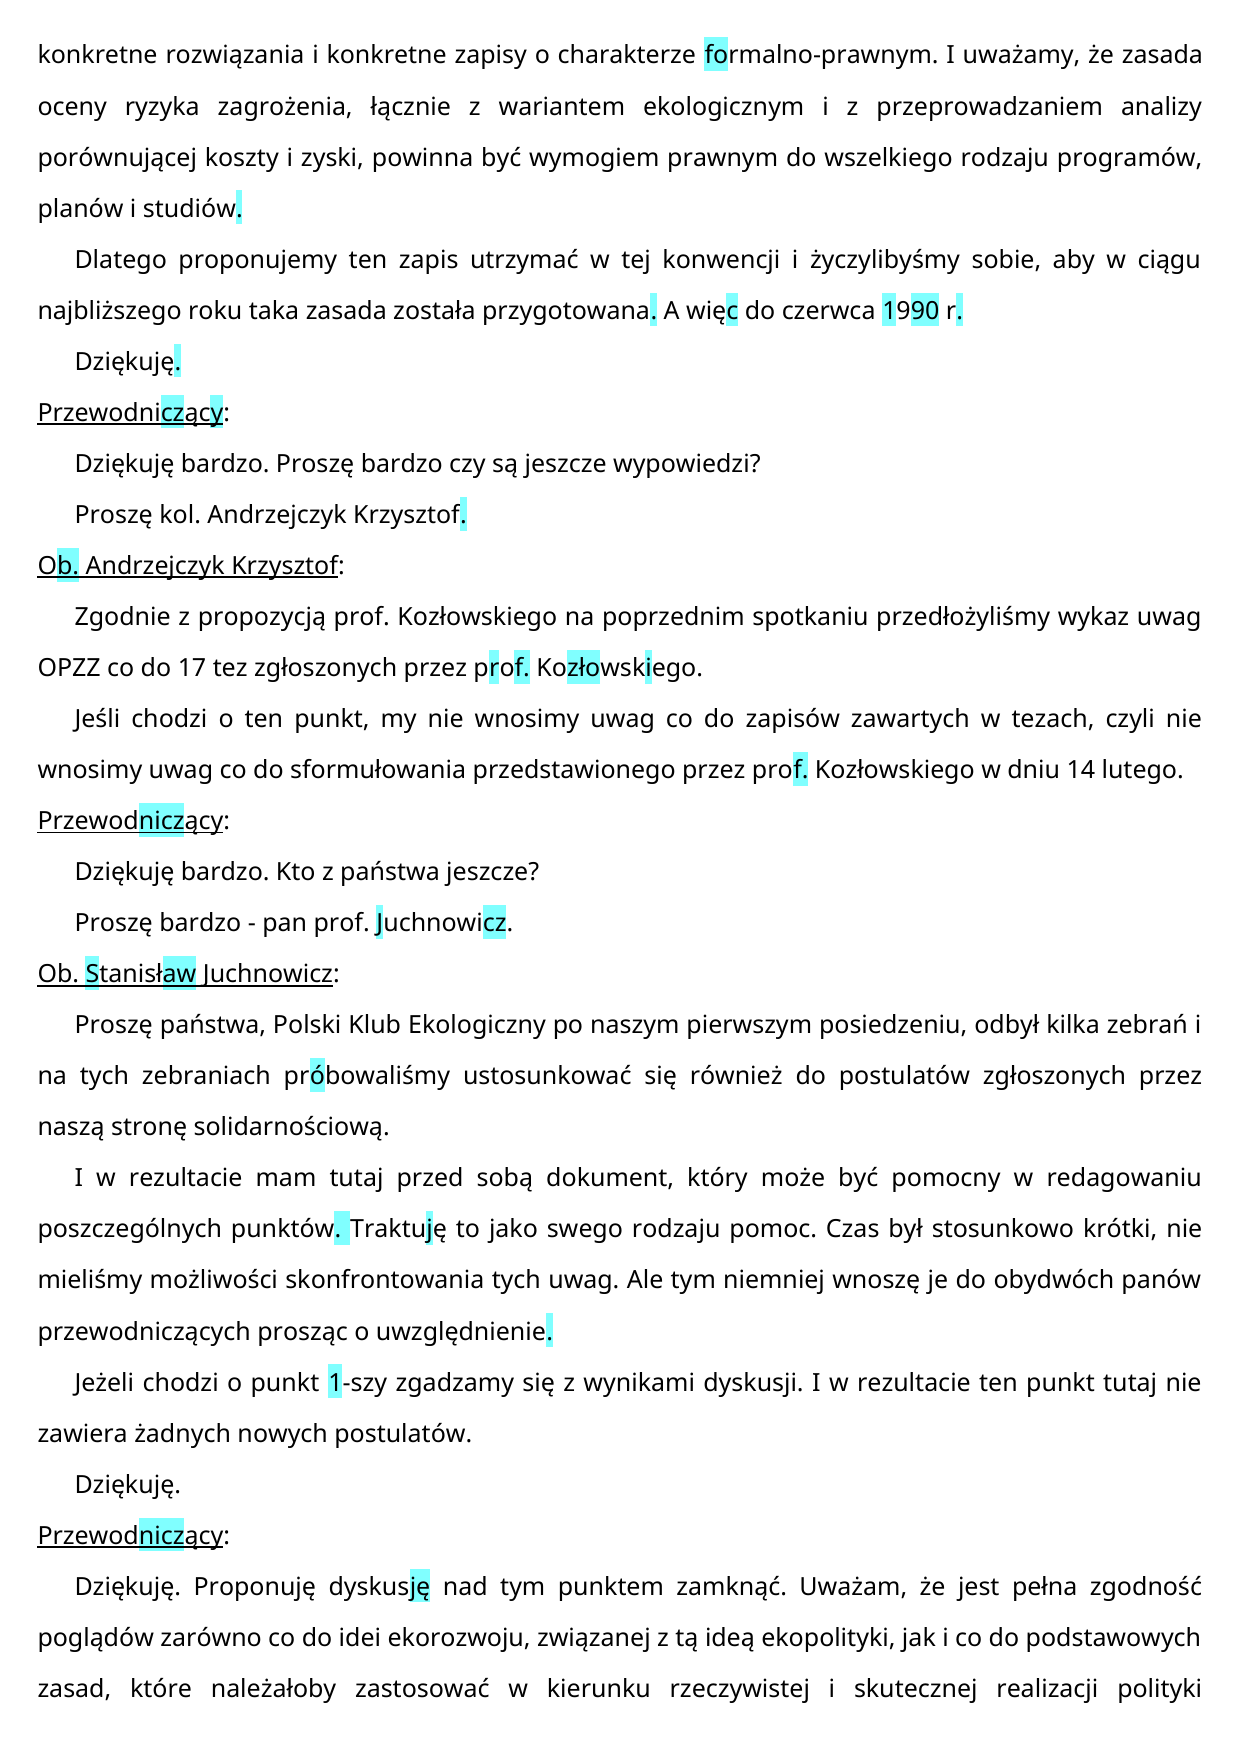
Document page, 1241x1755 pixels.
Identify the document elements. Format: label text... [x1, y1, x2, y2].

text Dziękuję bardzo. Proszę bardzo czy są jeszcze wypowiedzi? [37, 446, 1203, 479]
text Proszę kol. Andrzejczyk Krzysztof. [37, 497, 1203, 531]
text Ob. Stanisław Juchnowicz: [37, 956, 1203, 990]
text Dlatego proponujemy ten zapis utrzymać w tej konwencji i życzylibyśmy sobie, aby w ciągu najbliższego roku taka zasada została przygotowana. A więc do czerwca 1990 r. [37, 241, 1203, 326]
text Proszę bardzo - pan prof. Juchnowicz. [37, 905, 1203, 939]
text Zgodnie z propozycją prof. Kozłowskiego na poprzednim spotkaniu przedłożyliśmy wykaz uwag OPZZ co do 17 tez zgłoszonych przez prof. Kozłowskiego. [37, 599, 1203, 684]
text Przewodniczący: [37, 394, 1203, 428]
text Przewodniczący: [37, 1517, 1203, 1551]
text konkretne rozwiązania i konkretne zapisy o charakterze formalno-prawnym. I uważamy, że zasada oceny ryzyka zagrożenia, łącznie z wariantem ekologicznym i z przeprowadzaniem analizy porównującej koszty i zyski, powinna być wymogiem prawnym do wszelkiego rodzaju programów, planów i studiów. [37, 37, 1203, 224]
text Dziękuję. [37, 1466, 1203, 1500]
text Dziękuję bardzo. Kto z państwa jeszcze? [37, 854, 1203, 888]
text Jeśli chodzi o ten punkt, my nie wnosimy uwag co do zapisów zawartych w tezach, czyli nie wnosimy uwag co do sformułowania przedstawionego przez prof. Kozłowskiego w dniu 14 lutego. [37, 701, 1203, 786]
text Proszę państwa, Polski Klub Ekologiczny po naszym pierwszym posiedzeniu, odbył kilka zebrań i na tych zebraniach próbowaliśmy ustosunkować się również do postulatów zgłoszonych przez naszą stronę solidarnościową. [37, 1007, 1203, 1143]
text Dziękuję. Proponuję dyskusję nad tym punktem zamknąć. Uważam, że jest pełna zgodność poglądów zarówno co do idei ekorozwoju, związanej z tą ideą ekopolityki, jak i co do podstawowych zasad, które należałoby zastosować w kierunku rzeczywistej i skutecznej realizacji polityki [37, 1568, 1203, 1704]
text Dziękuję. [37, 343, 1203, 377]
text Przewodniczący: [37, 803, 1203, 837]
text I w rezultacie mam tutaj przed sobą dokument, który może być pomocny w redagowaniu poszczególnych punktów. Traktuję to jako swego rodzaju pomoc. Czas był stosunkowo krótki, nie mieliśmy możliwości skonfrontowania tych uwag. Ale tym niemniej wnoszę je do obydwóch panów przewodniczących prosząc o uwzględnienie. [37, 1160, 1203, 1347]
text Ob. Andrzejczyk Krzysztof: [37, 548, 1203, 582]
text Jeżeli chodzi o punkt 1-szy zgadzamy się z wynikami dyskusji. I w rezultacie ten punkt tutaj nie zawiera żadnych nowych postulatów. [37, 1364, 1203, 1449]
